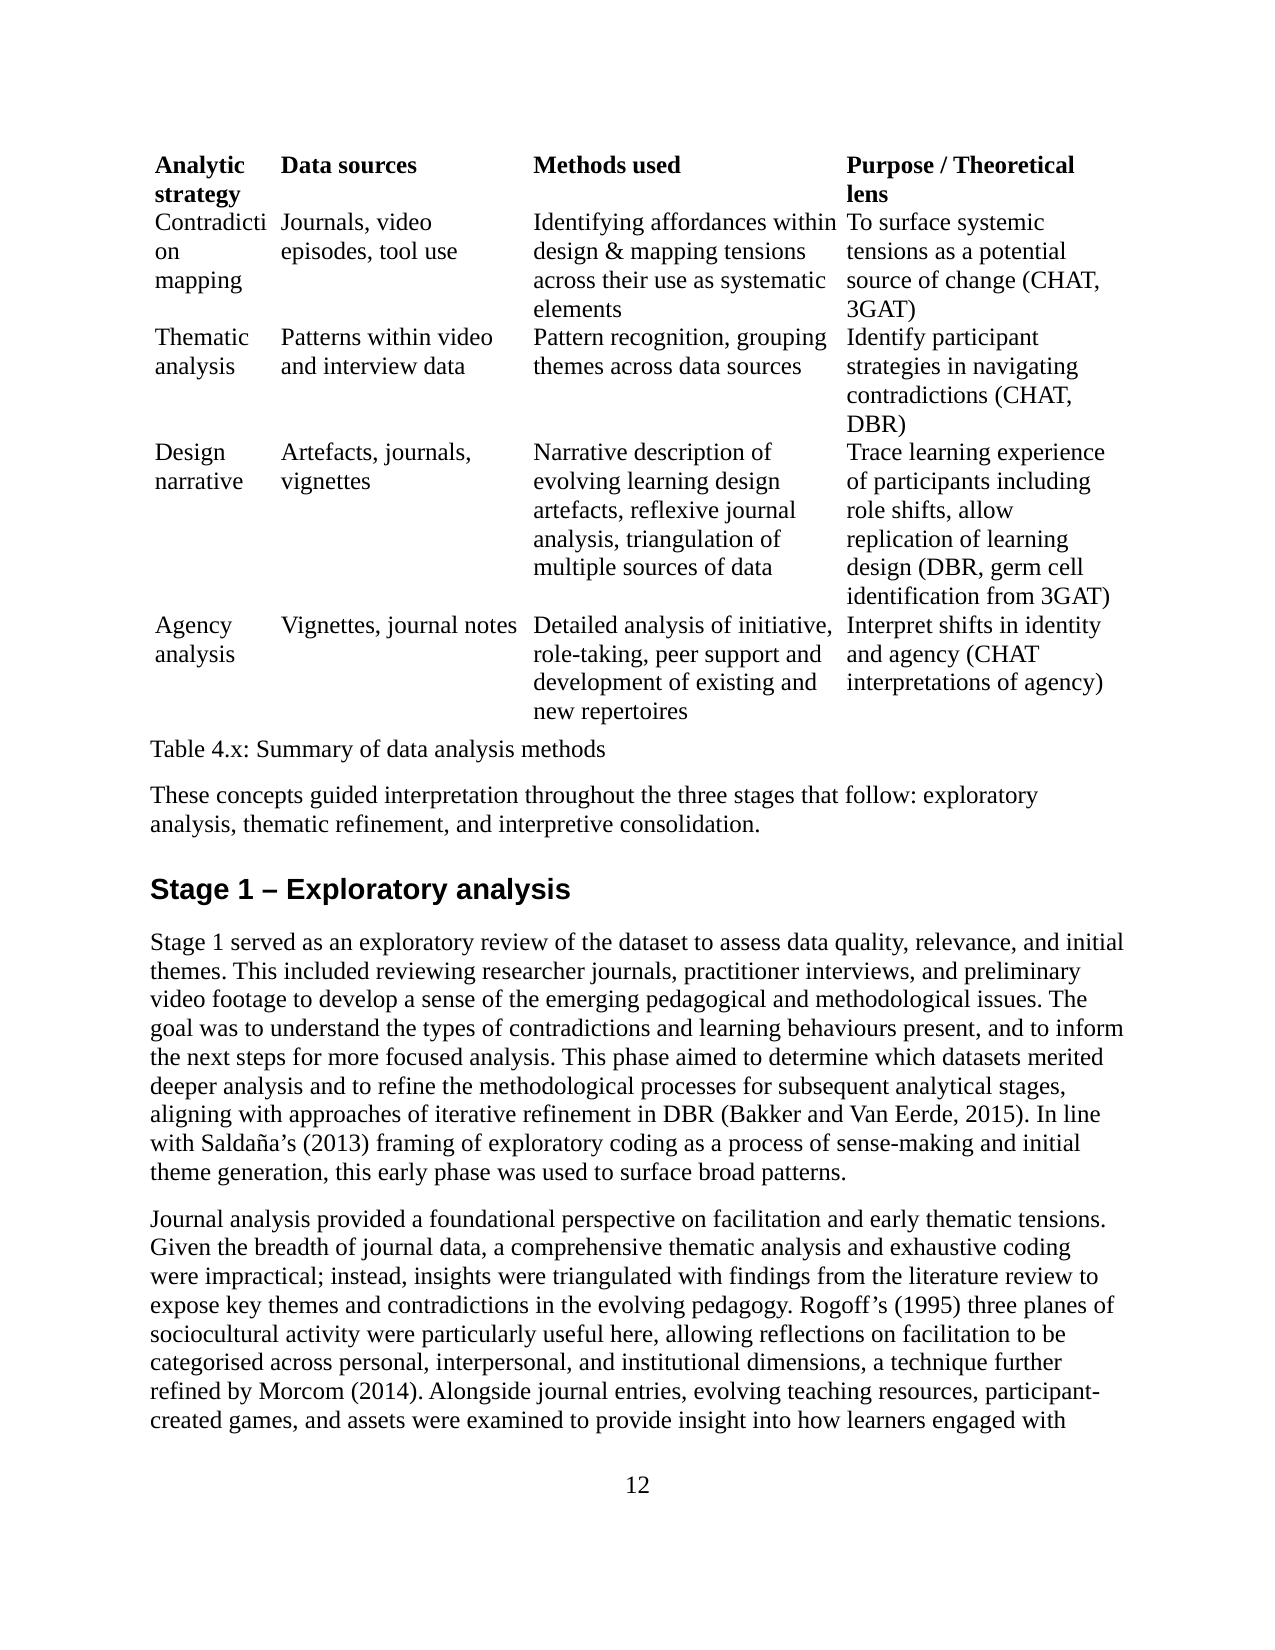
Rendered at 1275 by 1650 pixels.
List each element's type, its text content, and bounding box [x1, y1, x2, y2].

text Journal analysis provided a foundational perspective on facilitation and early thematic tensions. Given the breadth of journal data, a comprehensive thematic analysis and exhaustive coding were impractical; instead, insights were triangulated with findings from the literature review to expose key themes and contradictions in the evolving pedagogy. Rogoff’s (1995) three planes of sociocultural activity were particularly useful here, allowing reflections on facilitation to be categorised across personal, interpersonal, and institutional dimensions, a technique further refined by Morcom (2014). Alongside journal entries, evolving teaching resources, participant-created games, and assets were examined to provide insight into how learners engaged with [150, 1204, 1125, 1434]
table_header Purpose / Theoretical lens [842, 150, 1125, 207]
table_cell Pattern recognition, grouping themes across data sources [529, 323, 842, 437]
table_cell Identify participant strategies in navigating contradictions (CHAT, DBR) [842, 323, 1125, 437]
table_cell To surface systemic tensions as a potential source of change (CHAT, 3GAT) [842, 208, 1125, 322]
text Table 4.x: Summary of data analysis methods [150, 734, 1125, 763]
table_header Analytic strategy [150, 150, 276, 207]
table_cell Identifying affordances within design & mapping tensions across their use as systematic elements [529, 208, 842, 322]
text Stage 1 served as an exploratory review of the dataset to assess data quality, relevance, and initial themes. This included reviewing researcher journals, practitioner interviews, and preliminary video footage to develop a sense of the emerging pedagogical and methodological issues. The goal was to understand the types of contradictions and learning behaviours present, and to inform the next steps for more focused analysis. This phase aimed to determine which datasets merited deeper analysis and to refine the methodological processes for subsequent analytical stages, aligning with approaches of iterative refinement in DBR (Bakker and Van Eerde, 2015). In line with Saldaña’s (2013) framing of exploratory coding as a process of sense-making and initial theme generation, this early phase was used to surface broad patterns. [150, 927, 1125, 1186]
table_cell Thematic analysis [150, 323, 276, 437]
table_header Data sources [276, 150, 529, 207]
table_cell Detailed analysis of initiative, role-taking, peer support and development of existing and new repertoires [529, 610, 842, 725]
table_header Methods used [529, 150, 842, 207]
table_cell Interpret shifts in identity and agency (CHAT interpretations of agency) [842, 610, 1125, 725]
table_cell Patterns within video and interview data [276, 323, 529, 437]
table_cell Artefacts, journals, vignettes [276, 438, 529, 610]
table_cell Contradiction mapping [150, 208, 276, 322]
text These concepts guided interpretation throughout the three stages that follow: exploratory analysis, thematic refinement, and interpretive consolidation. [150, 781, 1125, 838]
table_cell Journals, video episodes, tool use [276, 208, 529, 322]
table_cell Narrative description of evolving learning design artefacts, reflexive journal analysis, triangulation of multiple sources of data [529, 438, 842, 610]
table_cell Design narrative [150, 438, 276, 610]
table_cell Trace learning experience of participants including role shifts, allow replication of learning design (DBR, germ cell identification from 3GAT) [842, 438, 1125, 610]
table_cell Vignettes, journal notes [276, 610, 529, 725]
table_cell Agency analysis [150, 610, 276, 725]
subtitle Stage 1 – Exploratory analysis [150, 872, 1125, 906]
